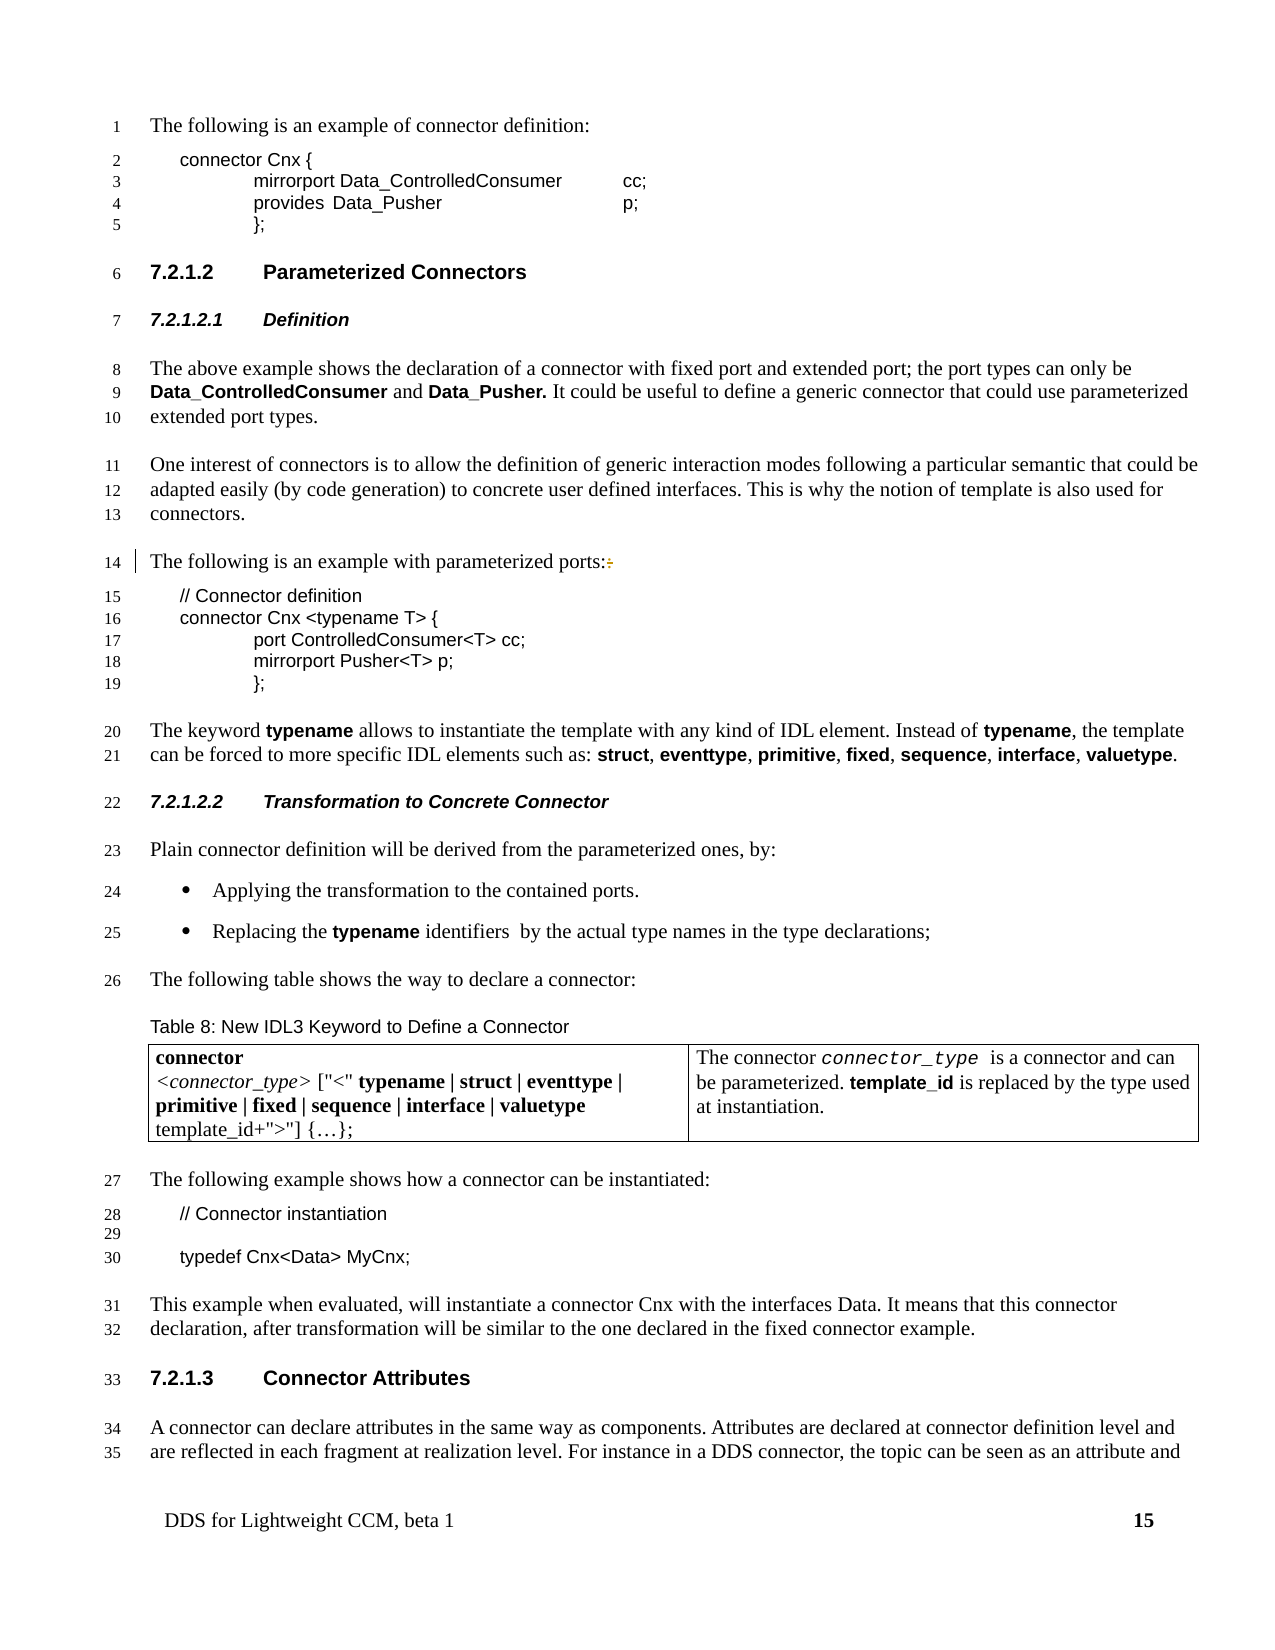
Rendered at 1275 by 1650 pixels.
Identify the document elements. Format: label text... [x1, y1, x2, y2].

text port ControlledConsumer<T> cc; [179, 628, 1200, 650]
text One interest of connectors is to allow the definition of generic interaction modes following a particular semantic that could be adapted easily (by code generation) to concrete user defined interfaces. This is why the notion of template is also used for connectors. [150, 452, 1200, 524]
text Plain connector definition will be derived from the parameterized ones, by: [150, 837, 1200, 861]
table_header The connector connector_type is a connector and can be parameterized. template_id is replaced by the type used at instantiation. [689, 1045, 1198, 1141]
subtitle Parameterized Connectors [150, 260, 1200, 284]
subtitle Connector Attributes [150, 1366, 1200, 1390]
text // Connector instantiation [179, 1203, 1200, 1224]
text typedef Cnx<Data> MyCnx; [179, 1246, 1200, 1267]
text }; [179, 213, 1200, 234]
text mirrorport Pusher<T> p; [179, 650, 1200, 671]
text The following is an example with parameterized ports: [150, 549, 1200, 573]
text Table 8: New IDL3 Keyword to Define a Connector [150, 1016, 1200, 1038]
text A connector can declare attributes in the same way as components. Attributes are declared at connector definition level and are reflected in each fragment at realization level. For instance in a DDS connector, the topic can be seen as an attribute and [150, 1414, 1200, 1463]
text The following is an example of connector definition: [150, 112, 1200, 137]
text The following example shows how a connector can be instantiated: [150, 1167, 1200, 1191]
text }; [179, 671, 1200, 693]
text The following table shows the way to declare a connector: [150, 967, 1200, 991]
text connector Cnx { [179, 148, 1200, 170]
table_header connector <connector_type> ["<" typename | struct | eventtype | primitive | fixed | sequence | interface | valuetype template_id+">"] {…}; [149, 1045, 688, 1141]
text // Connector definition [179, 585, 1200, 607]
subtitle Transformation to Concrete Connector [150, 791, 1200, 812]
subtitle Definition [150, 309, 1200, 331]
list Replacing the typename identifiers by the actual type names in the type declarations; [182, 918, 1200, 943]
list Applying the transformation to the contained ports. [182, 878, 1200, 902]
text mirrorport Data_ControlledConsumer cc; [179, 170, 1200, 191]
text connector Cnx <typename T> { [179, 607, 1200, 628]
text The keyword typename allows to instantiate the template with any kind of IDL element. Instead of typename, the template can be forced to more specific IDL elements such as: struct, eventtype, primitive, fixed, sequence, interface, valuetype. [150, 718, 1200, 766]
text The above example shows the declaration of a connector with fixed port and extended port; the port types can only be Data_ControlledConsumer and Data_Pusher. It could be useful to define a generic connector that could use parameterized extended port types. [150, 355, 1200, 428]
text provides Data_Pusher p; [179, 191, 1200, 213]
text This example when evaluated, will instantiate a connector Cnx with the interfaces Data. It means that this connector declaration, after transformation will be similar to the one declared in the fixed connector example. [150, 1292, 1200, 1340]
